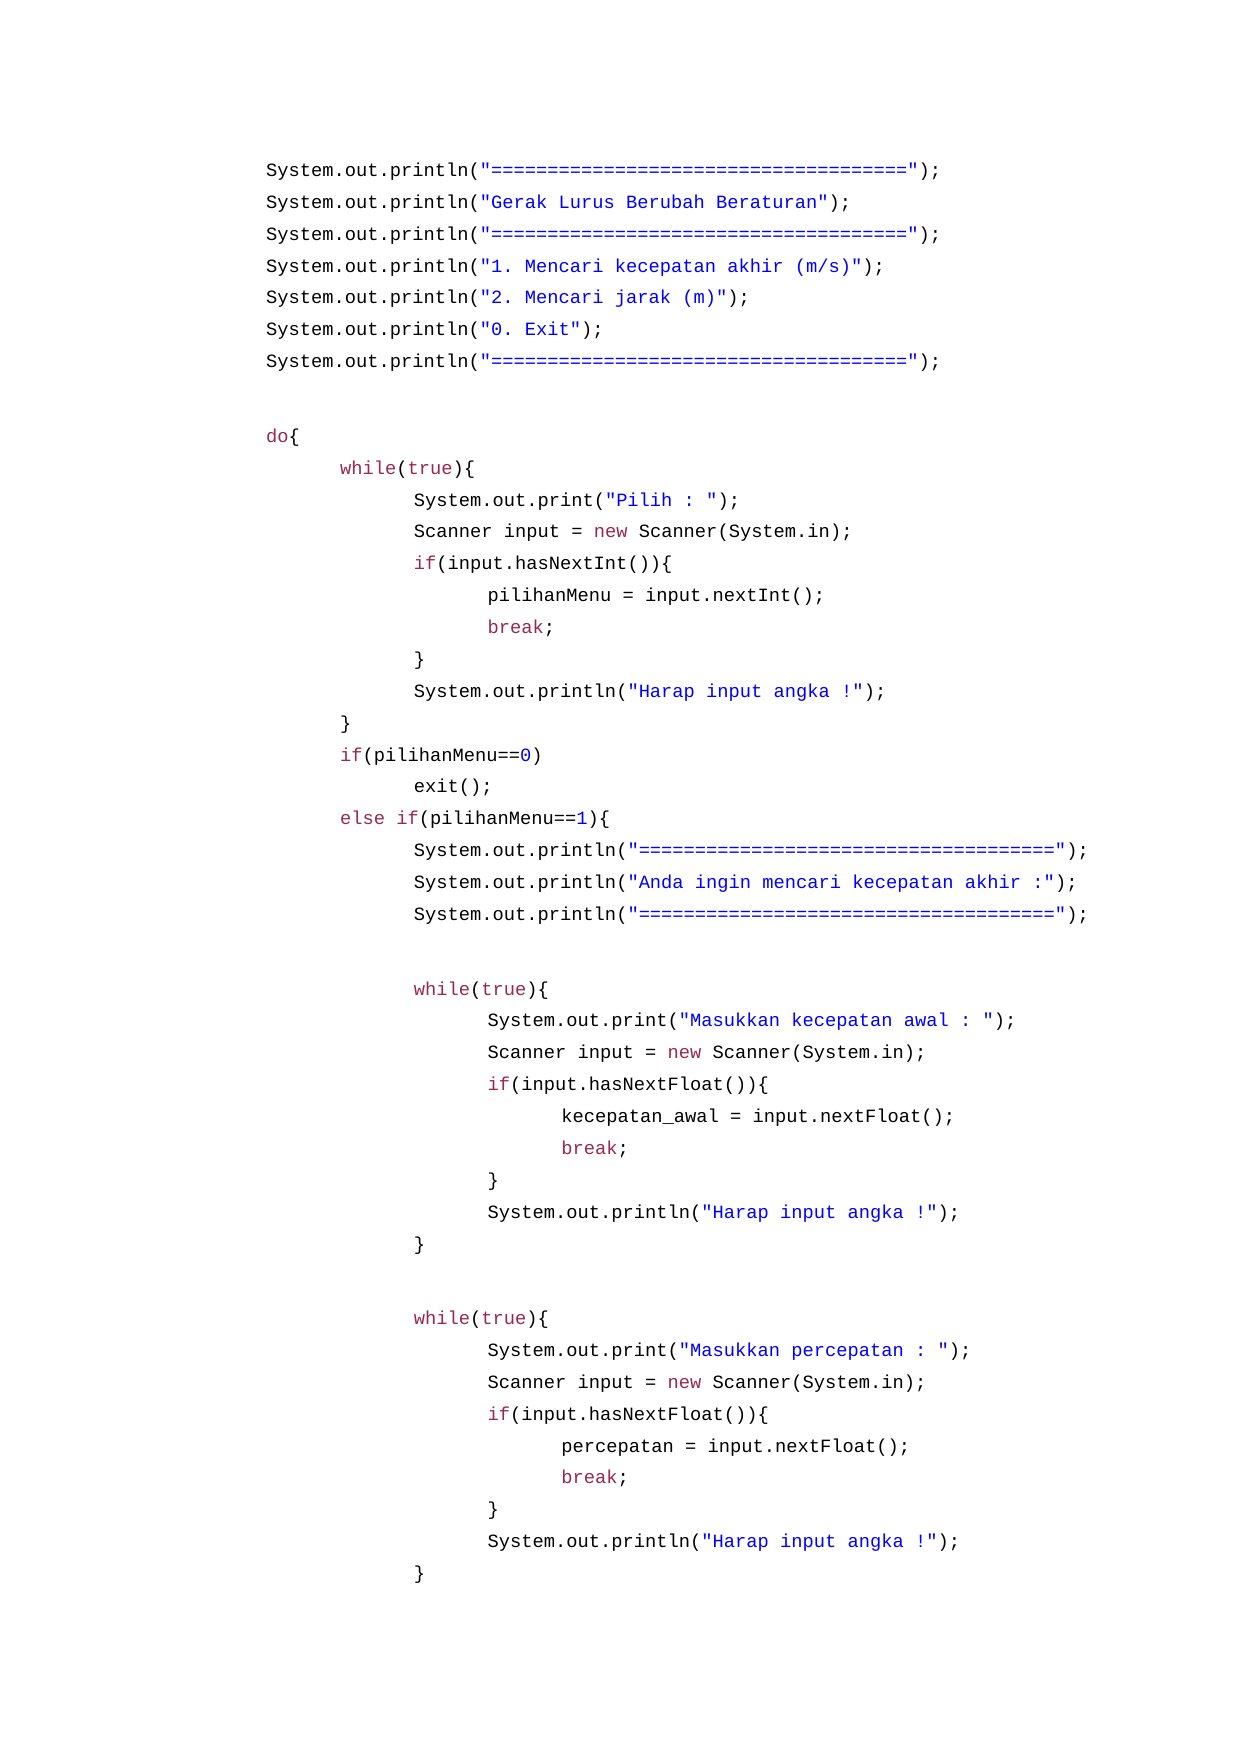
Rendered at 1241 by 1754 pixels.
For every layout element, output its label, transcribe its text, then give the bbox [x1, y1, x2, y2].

text } [118, 1171, 1122, 1192]
text System.out.println("====================================="); [118, 224, 1122, 246]
text break; [118, 618, 1122, 639]
text while(true){ [118, 1309, 1122, 1330]
text while(true){ [118, 458, 1122, 480]
text System.out.println("2. Mencari jarak (m)"); [118, 288, 1122, 309]
text break; [118, 1139, 1122, 1160]
text if(input.hasNextInt()){ [118, 554, 1122, 575]
text kecepatan_awal = input.nextFloat(); [118, 1107, 1122, 1128]
text if(input.hasNextFloat()){ [118, 1075, 1122, 1096]
text while(true){ [118, 979, 1122, 1001]
text Scanner input = new Scanner(System.in); [118, 1373, 1122, 1394]
text System.out.println("Anda ingin mencari kecepatan akhir :"); [118, 873, 1122, 894]
text System.out.println("====================================="); [118, 905, 1122, 926]
text Scanner input = new Scanner(System.in); [118, 522, 1122, 543]
text if(pilihanMenu==0) [118, 745, 1122, 767]
text else if(pilihanMenu==1){ [118, 809, 1122, 830]
text pilihanMenu = input.nextInt(); [118, 586, 1122, 607]
text } [118, 650, 1122, 671]
text } [118, 1234, 1122, 1256]
text System.out.println("====================================="); [118, 841, 1122, 862]
text System.out.print("Masukkan kecepatan awal : "); [118, 1011, 1122, 1032]
text System.out.println("Harap input angka !"); [118, 1202, 1122, 1224]
text break; [118, 1468, 1122, 1489]
text System.out.println("Harap input angka !"); [118, 1532, 1122, 1553]
text if(input.hasNextFloat()){ [118, 1404, 1122, 1426]
text do{ [118, 427, 1122, 448]
text System.out.println("====================================="); [118, 161, 1122, 182]
text } [118, 1564, 1122, 1585]
text System.out.print("Masukkan percepatan : "); [118, 1341, 1122, 1362]
text exit(); [118, 777, 1122, 798]
text System.out.println("Gerak Lurus Berubah Beraturan"); [118, 193, 1122, 214]
text System.out.println("====================================="); [118, 352, 1122, 373]
text System.out.println("1. Mencari kecepatan akhir (m/s)"); [118, 256, 1122, 278]
text Scanner input = new Scanner(System.in); [118, 1043, 1122, 1064]
text System.out.println("0. Exit"); [118, 320, 1122, 341]
text percepatan = input.nextFloat(); [118, 1436, 1122, 1458]
text } [118, 713, 1122, 735]
text System.out.println("Harap input angka !"); [118, 682, 1122, 703]
text System.out.print("Pilih : "); [118, 490, 1122, 512]
text } [118, 1500, 1122, 1521]
